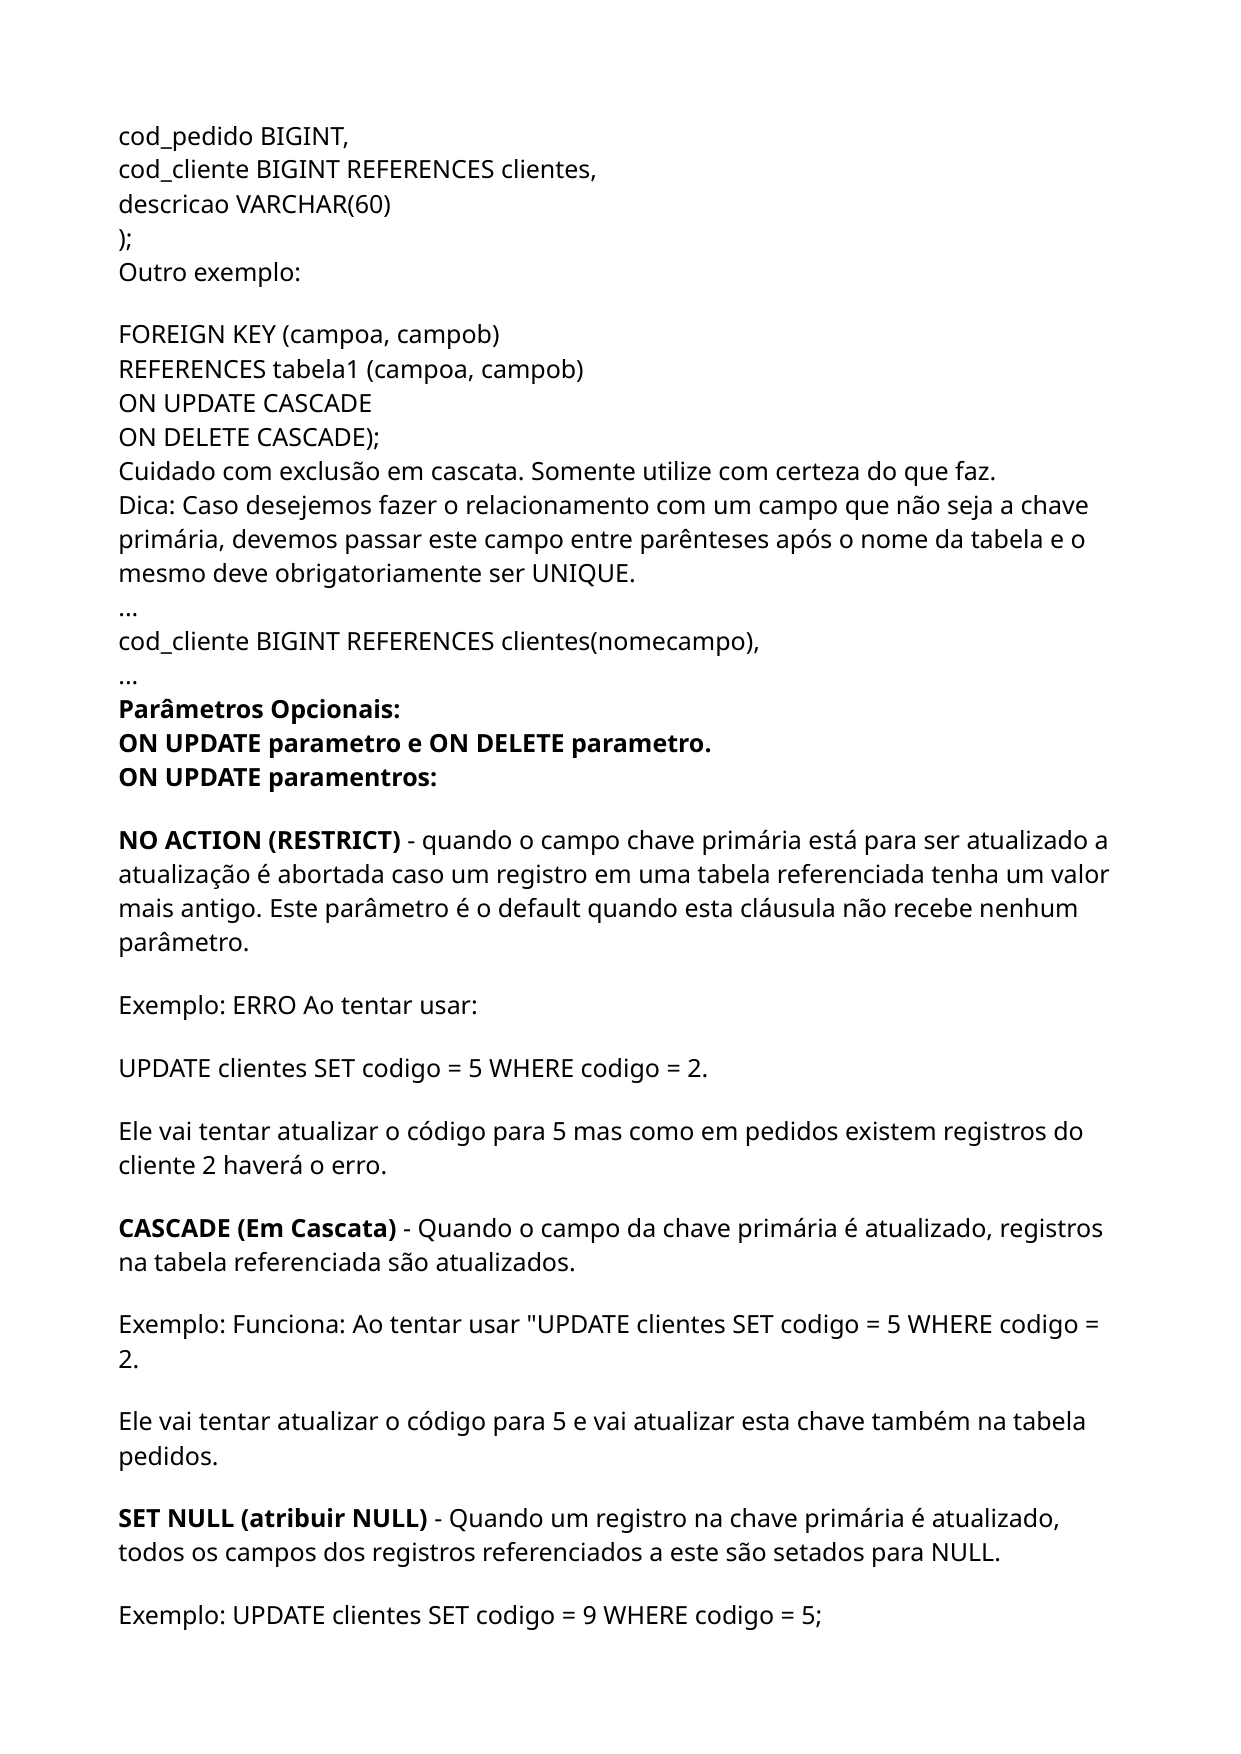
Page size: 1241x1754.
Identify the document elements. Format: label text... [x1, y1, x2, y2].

text UPDATE clientes SET codigo = 5 WHERE codigo = 2. [118, 1051, 1122, 1085]
text ON UPDATE CASCADE [118, 385, 1122, 419]
text FOREIGN KEY (campoa, campob) [118, 317, 1122, 351]
text cod_pedido BIGINT, [118, 118, 1122, 152]
text cod_cliente BIGINT REFERENCES clientes(nomecampo), [118, 624, 1122, 658]
text descricao VARCHAR(60) [118, 186, 1122, 220]
text ... [118, 658, 1122, 692]
text cod_cliente BIGINT REFERENCES clientes, [118, 152, 1122, 186]
text ON UPDATE parametro e ON DELETE parametro. [118, 726, 1122, 760]
text Dica: Caso desejemos fazer o relacionamento com um campo que não seja a chave primária, devemos passar este campo entre parênteses após o nome da tabela e o mesmo deve obrigatoriamente ser UNIQUE. [118, 487, 1122, 590]
text REFERENCES tabela1 (campoa, campob) [118, 351, 1122, 385]
text Ele vai tentar atualizar o código para 5 mas como em pedidos existem registros do cliente 2 haverá o erro. [118, 1113, 1122, 1182]
text Exemplo: Funciona: Ao tentar usar "UPDATE clientes SET codigo = 5 WHERE codigo = 2. [118, 1307, 1122, 1375]
text CASCADE (Em Cascata) - Quando o campo da chave primária é atualizado, registros na tabela referenciada são atualizados. [118, 1210, 1122, 1278]
text Exemplo: UPDATE clientes SET codigo = 9 WHERE codigo = 5; [118, 1598, 1122, 1632]
text Ele vai tentar atualizar o código para 5 e vai atualizar esta chave também na tabela pedidos. [118, 1404, 1122, 1472]
text NO ACTION (RESTRICT) - quando o campo chave primária está para ser atualizado a atualização é abortada caso um registro em uma tabela referenciada tenha um valor mais antigo. Este parâmetro é o default quando esta cláusula não recebe nenhum parâmetro. [118, 823, 1122, 959]
text ON UPDATE paramentros: [118, 760, 1122, 794]
text ON DELETE CASCADE); [118, 419, 1122, 453]
text SET NULL (atribuir NULL) - Quando um registro na chave primária é atualizado, todos os campos dos registros referenciados a este são setados para NULL. [118, 1501, 1122, 1569]
text Outro exemplo: [118, 254, 1122, 288]
text Parâmetros Opcionais: [118, 692, 1122, 726]
text Exemplo: ERRO Ao tentar usar: [118, 988, 1122, 1022]
text Cuidado com exclusão em cascata. Somente utilize com certeza do que faz. [118, 453, 1122, 487]
text ... [118, 590, 1122, 624]
text ); [118, 220, 1122, 254]
